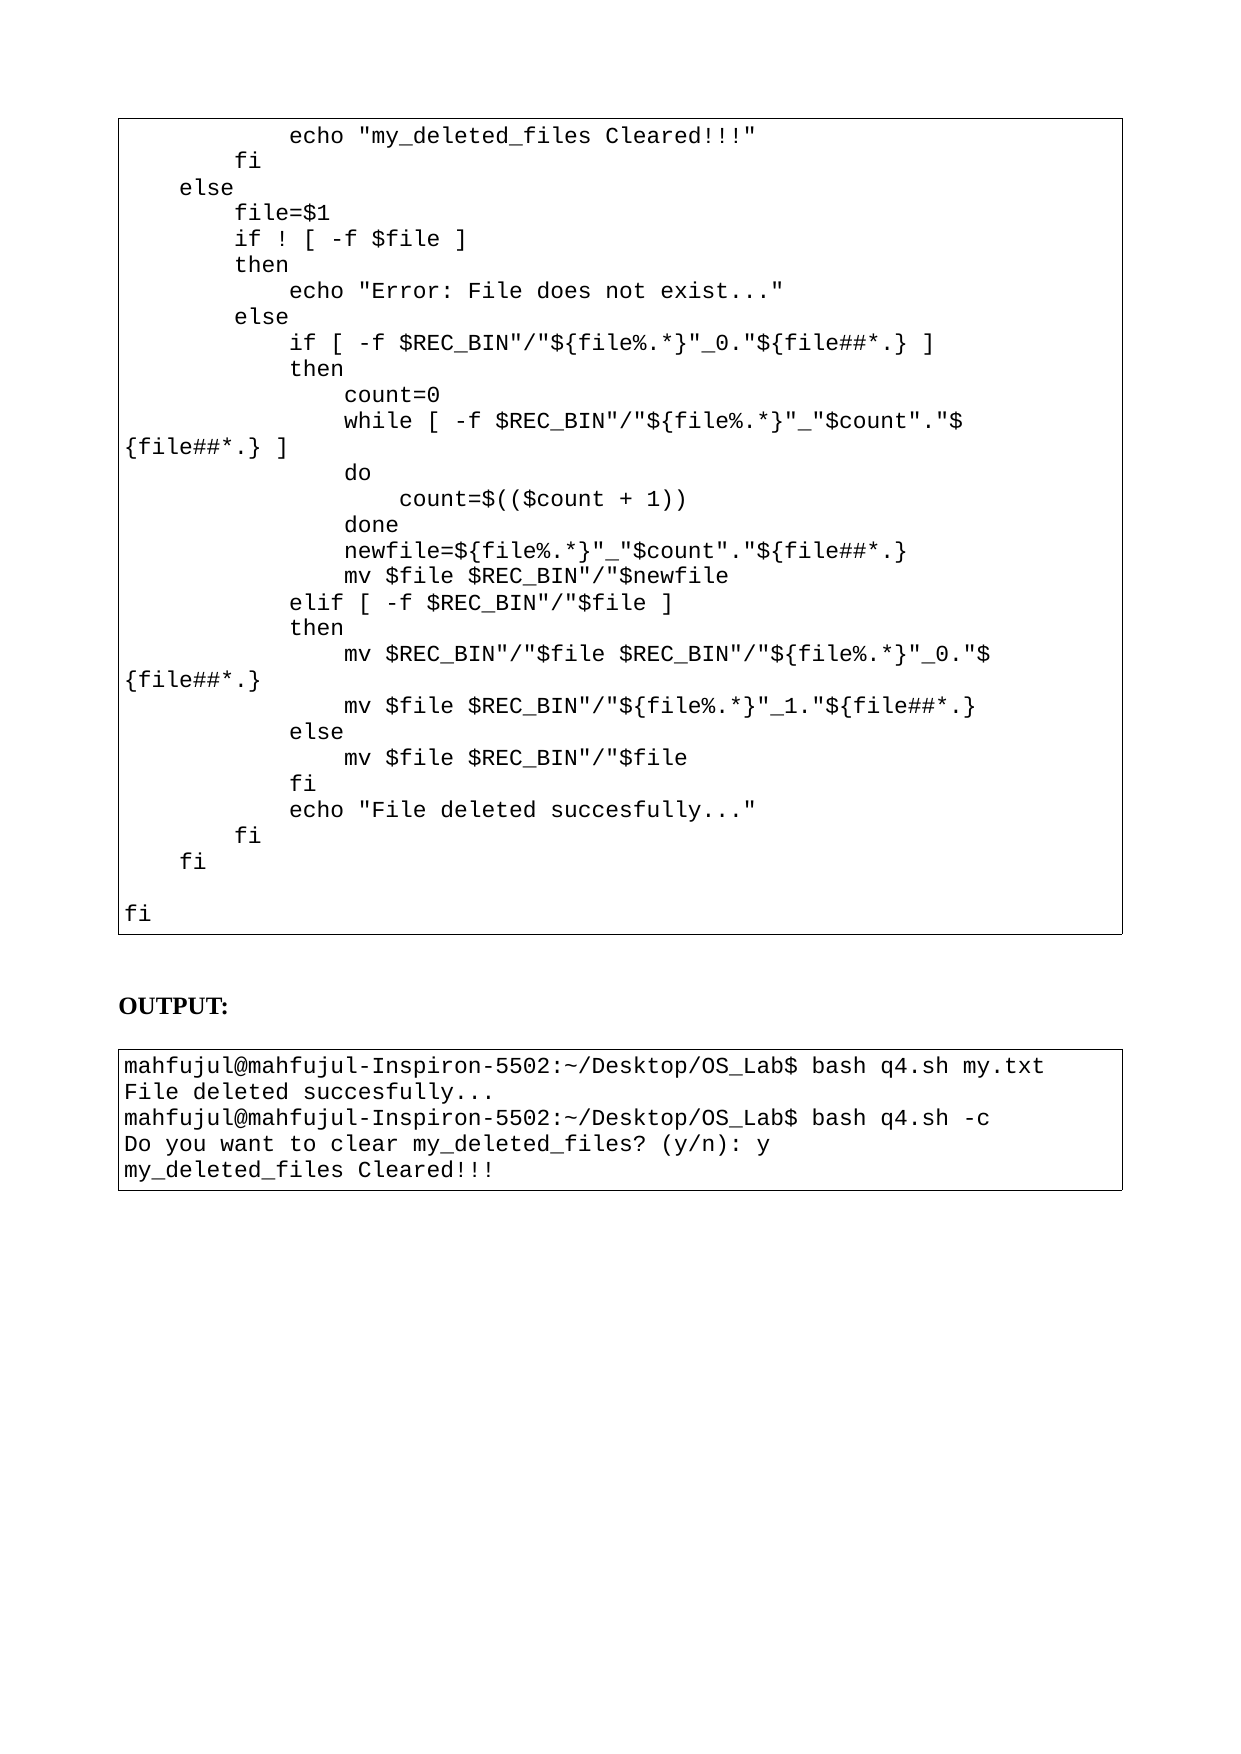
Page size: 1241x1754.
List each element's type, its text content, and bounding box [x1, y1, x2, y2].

text OUTPUT: [118, 991, 1122, 1020]
table_header echo "my_deleted_files Cleared!!!" fi else file=$1 if ! [ -f $file ] then echo "Error: File does not exist..." else if [ -f $REC_BIN"/"${file%.*}"_0."${file##*.} ] then count=0 while [ -f $REC_BIN"/"${file%.*}"_"$count"."${file##*.} ] do count=$(($count + 1)) done newfile=${file%.*}"_"$count"."${file##*.} mv $file $REC_BIN"/"$newfile elif [ -f $REC_BIN"/"$file ] then mv $REC_BIN"/"$file $REC_BIN"/"${file%.*}"_0."${file##*.} mv $file $REC_BIN"/"${file%.*}"_1."${file##*.} else mv $file $REC_BIN"/"$file fi echo "File deleted succesfully..." fi fi fi [119, 119, 1122, 934]
table_header mahfujul@mahfujul-Inspiron-5502:~/Desktop/OS_Lab$ bash q4.sh my.txt File deleted succesfully... mahfujul@mahfujul-Inspiron-5502:~/Desktop/OS_Lab$ bash q4.sh -c Do you want to clear my_deleted_files? (y/n): y my_deleted_files Cleared!!! [119, 1050, 1122, 1190]
